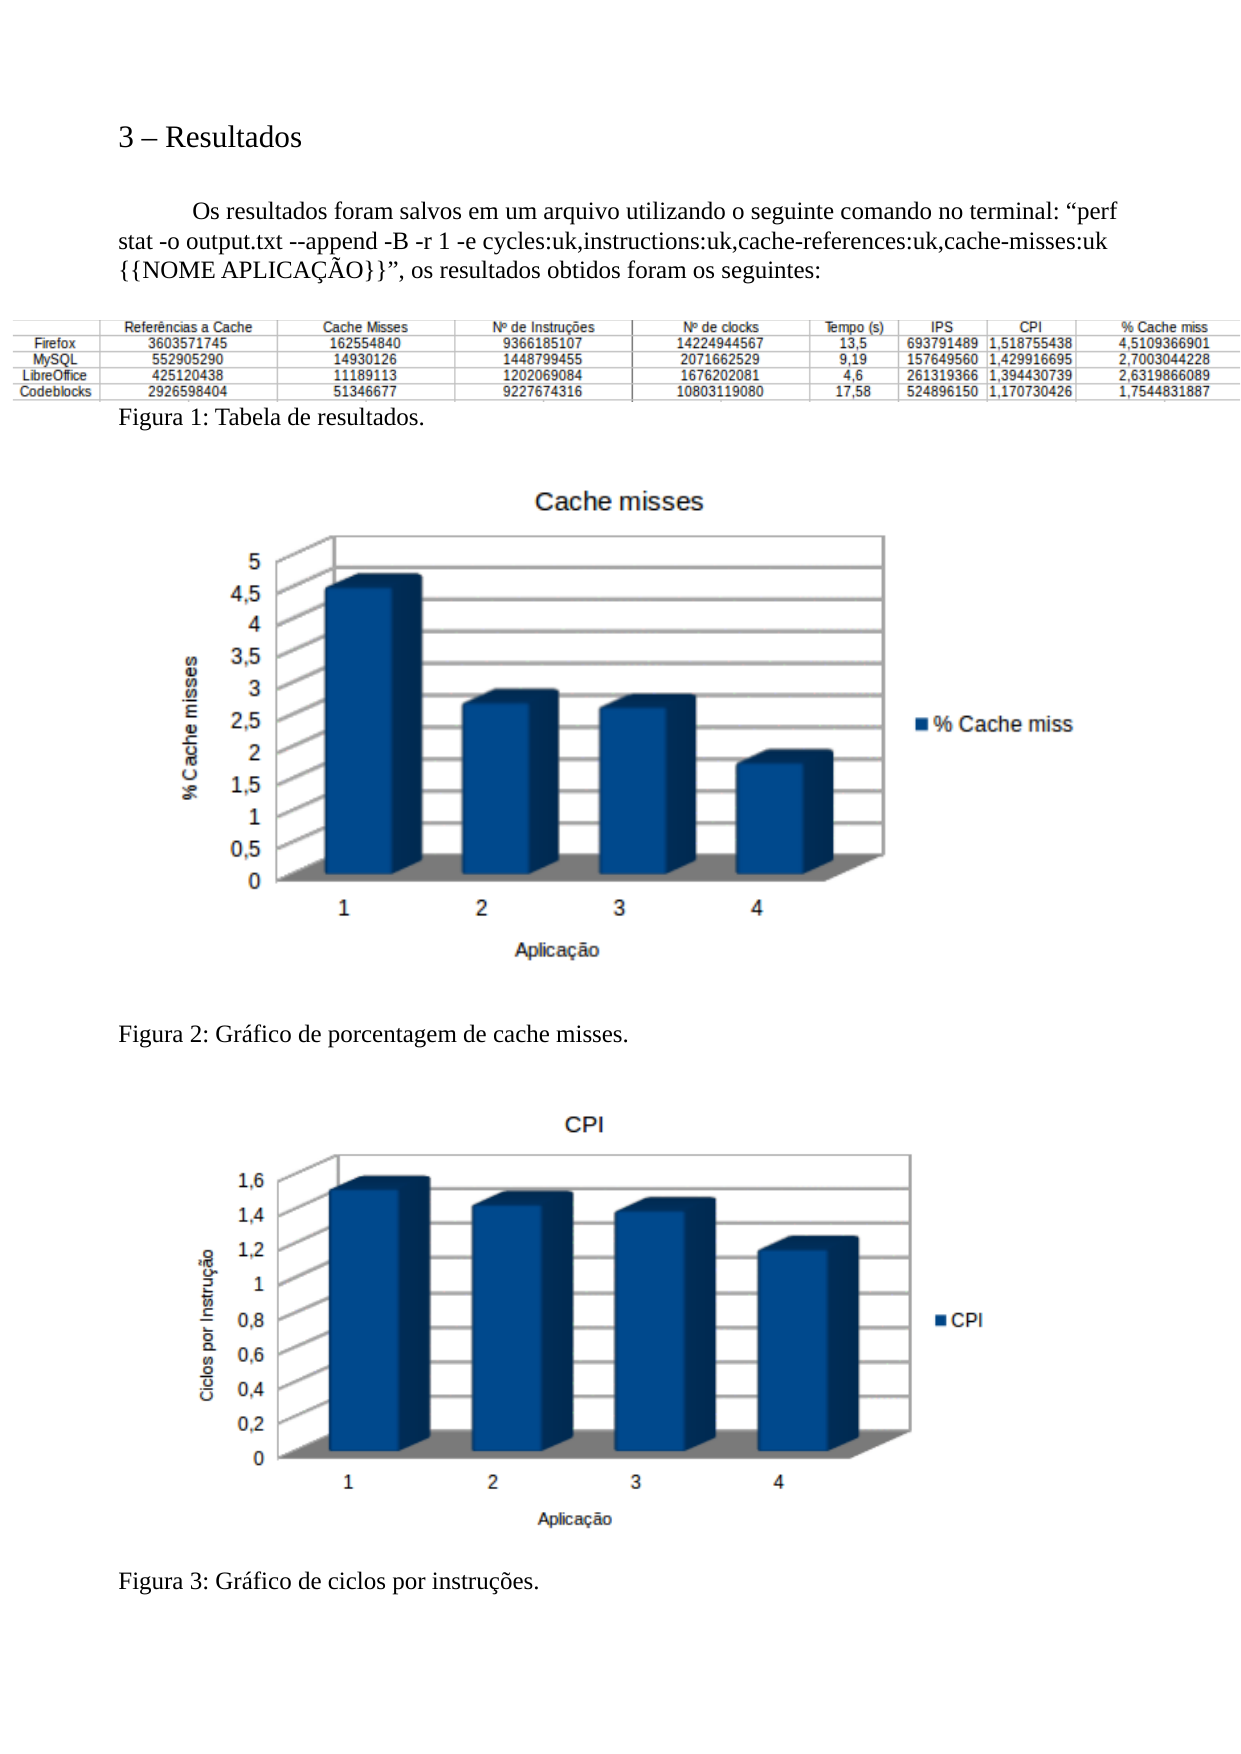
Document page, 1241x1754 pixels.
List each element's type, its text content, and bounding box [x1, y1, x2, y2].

text Figura 3: Gráfico de ciclos por instruções. [118, 1566, 1122, 1594]
text Figura 2: Gráfico de porcentagem de cache misses. [118, 1019, 1122, 1048]
text 3 – Resultados [118, 118, 1122, 154]
picture [169, 1087, 1000, 1555]
picture [147, 459, 1093, 991]
text Os resultados foram salvos em um arquivo utilizando o seguinte comando no terminal: “perf stat -o output.txt --append -B -r 1 -e cycles:uk,instructions:uk,cache-references:uk,cache-misses:uk {{NOME APLICAÇÃO}}”, os resultados obtidos foram os seguintes: [118, 190, 1122, 283]
text Figura 1: Tabela de resultados. [118, 402, 1122, 431]
picture [12, 320, 1241, 402]
